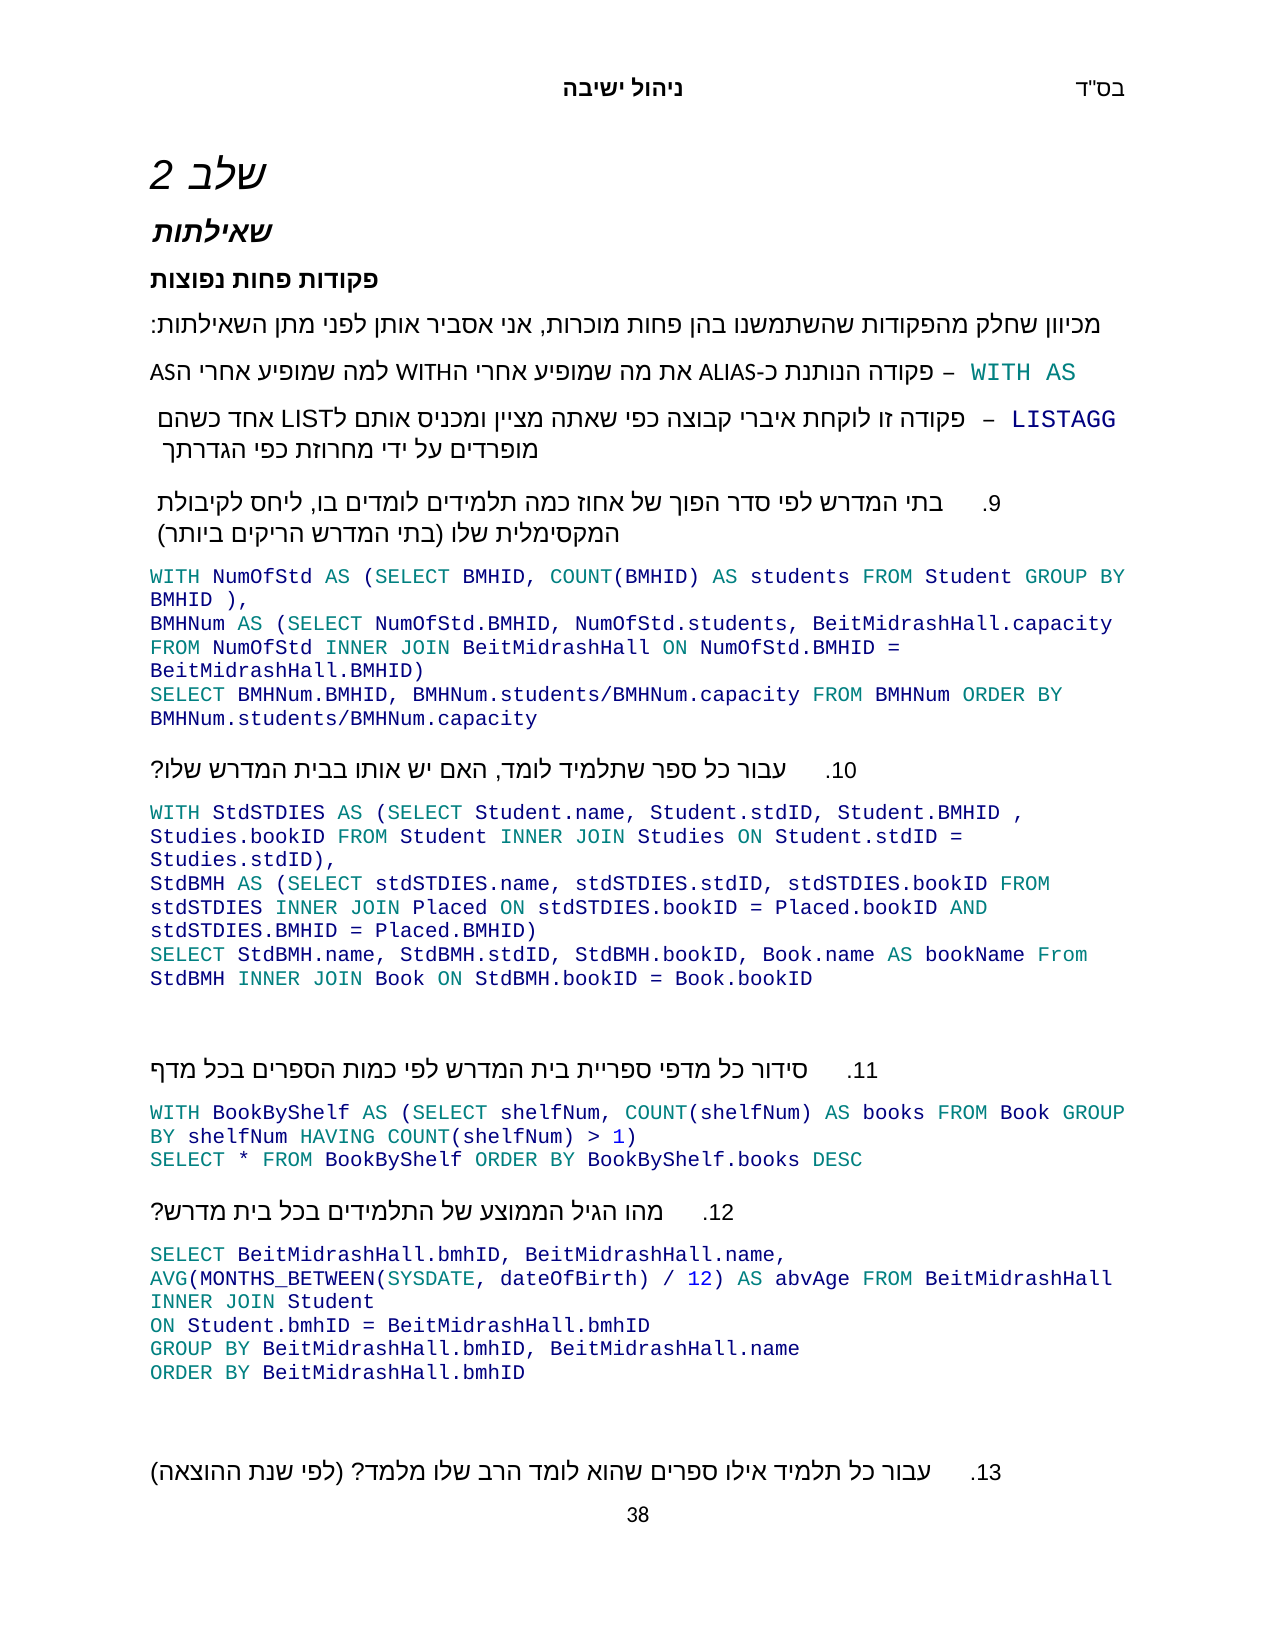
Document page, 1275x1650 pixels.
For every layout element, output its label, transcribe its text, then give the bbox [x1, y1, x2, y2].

text BMHNum AS (SELECT NumOfStd.BMHID, NumOfStd.students, BeitMidrashHall.capacity FROM NumOfStd INNER JOIN BeitMidrashHall ON NumOfStd.BMHID = BeitMidrashHall.BMHID) [150, 613, 1125, 684]
text SELECT BeitMidrashHall.bmhID, BeitMidrashHall.name, AVG(MONTHS_BETWEEN(SYSDATE, dateOfBirth) / 12) AS abvAge FROM BeitMidrashHall INNER JOIN Student [150, 1244, 1125, 1315]
list בתי המדרש לפי סדר הפוך של אחוז כמה תלמידים לומדים בו, ליחס לקיבולת המקסימלית שלו (בתי המדרש הריקים ביותר) [150, 488, 1087, 547]
text פקודות פחות נפוצות [150, 265, 1125, 293]
text WITH StdSTDIES AS (SELECT Student.name, Student.stdID, Student.BMHID , Studies.bookID FROM Student INNER JOIN Studies ON Student.stdID = Studies.stdID), [150, 802, 1125, 873]
text WITH BookByShelf AS (SELECT shelfNum, COUNT(shelfNum) AS books FROM Book GROUP BY shelfNum HAVING COUNT(shelfNum) > 1) [150, 1102, 1125, 1149]
list עבור כל ספר שתלמיד לומד, האם יש אותו בבית המדרש שלו? [150, 755, 1087, 784]
text GROUP BY BeitMidrashHall.bmhID, BeitMidrashHall.name [150, 1338, 1125, 1362]
text ORDER BY BeitMidrashHall.bmhID [150, 1362, 1125, 1386]
text LISTAGG – פקודה זו לוקחת איברי קבוצה כפי שאתה מציין ומכניס אותם לLIST אחד כשהם מופרדים על ידי מחרוזת כפי הגדרתך [150, 404, 1125, 465]
text SELECT * FROM BookByShelf ORDER BY BookByShelf.books DESC [150, 1149, 1125, 1173]
list סידור כל מדפי ספריית בית המדרש לפי כמות הספרים בכל מדף [150, 1055, 1087, 1084]
list עבור כל תלמיד אילו ספרים שהוא לומד הרב שלו מלמד? (לפי שנת ההוצאה) [150, 1457, 1087, 1485]
text שלב 2 [150, 150, 1125, 198]
text שאילתות [150, 214, 1125, 248]
text WITH NumOfStd AS (SELECT BMHID, COUNT(BMHID) AS students FROM Student GROUP BY BMHID ), [150, 566, 1125, 613]
text מכיוון שחלק מהפקודות שהשתמשנו בהן פחות מוכרות, אני אסביר אותן לפני מתן השאילתות: [150, 310, 1125, 339]
text ON Student.bmhID = BeitMidrashHall.bmhID [150, 1315, 1125, 1338]
text SELECT StdBMH.name, StdBMH.stdID, StdBMH.bookID, Book.name AS bookName From StdBMH INNER JOIN Book ON StdBMH.bookID = Book.bookID [150, 944, 1125, 991]
text SELECT BMHNum.BMHID, BMHNum.students/BMHNum.capacity FROM BMHNum ORDER BY BMHNum.students/BMHNum.capacity [150, 684, 1125, 731]
text WITH AS – פקודה הנותנת כ-ALIAS את מה שמופיע אחרי הWITH למה שמופיע אחרי הAS [150, 356, 1125, 387]
list מהו הגיל הממוצע של התלמידים בכל בית מדרש? [150, 1197, 1087, 1226]
text StdBMH AS (SELECT stdSTDIES.name, stdSTDIES.stdID, stdSTDIES.bookID FROM stdSTDIES INNER JOIN Placed ON stdSTDIES.bookID = Placed.bookID AND stdSTDIES.BMHID = Placed.BMHID) [150, 873, 1125, 944]
